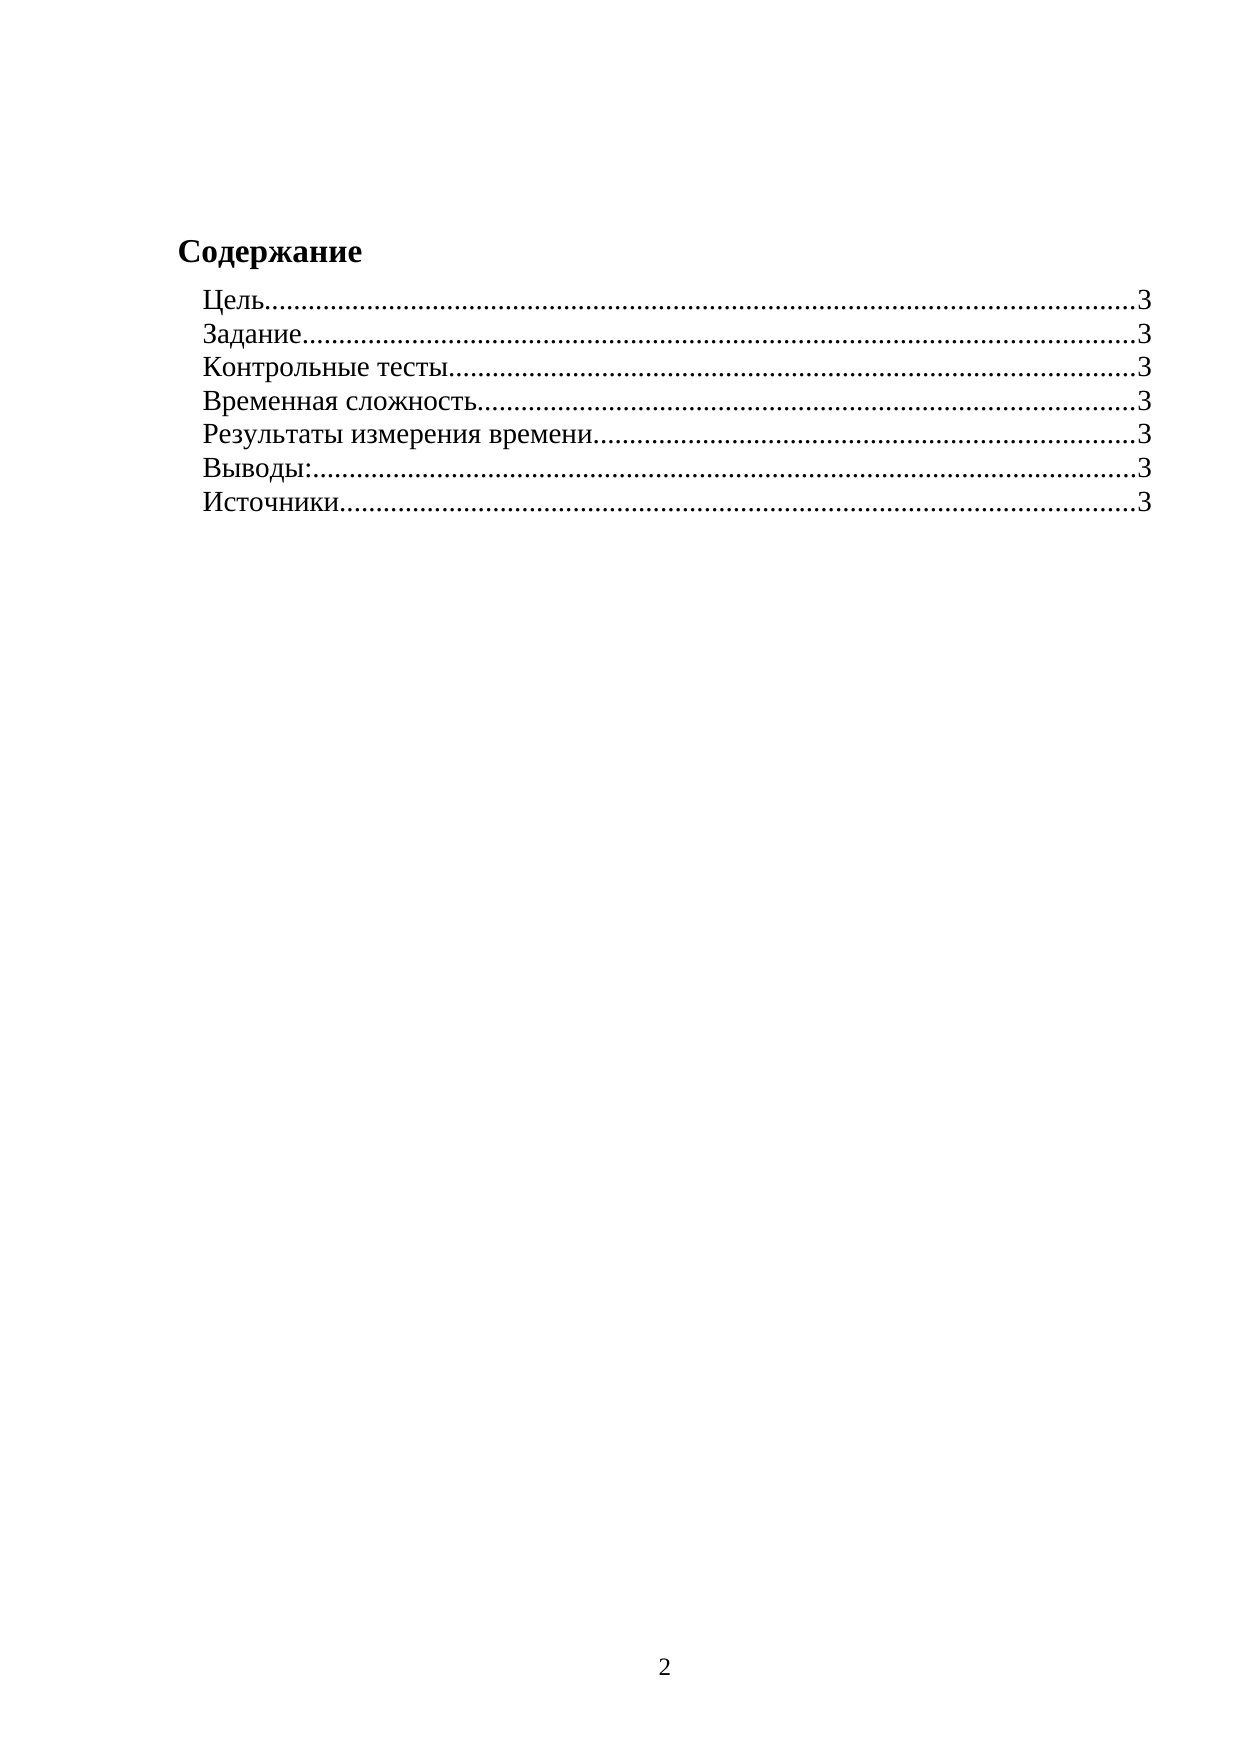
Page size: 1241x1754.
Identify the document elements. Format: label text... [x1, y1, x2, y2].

subtitle Содержание [177, 232, 1152, 270]
text Контрольные тесты 3 [202, 349, 1152, 383]
text Цель 3 [202, 282, 1152, 316]
text Результаты измерения времени 3 [202, 417, 1152, 450]
text Выводы: 3 [202, 450, 1152, 484]
text Временная сложность 3 [202, 383, 1152, 417]
text Источники 3 [202, 484, 1152, 517]
text Задание 3 [202, 316, 1152, 349]
